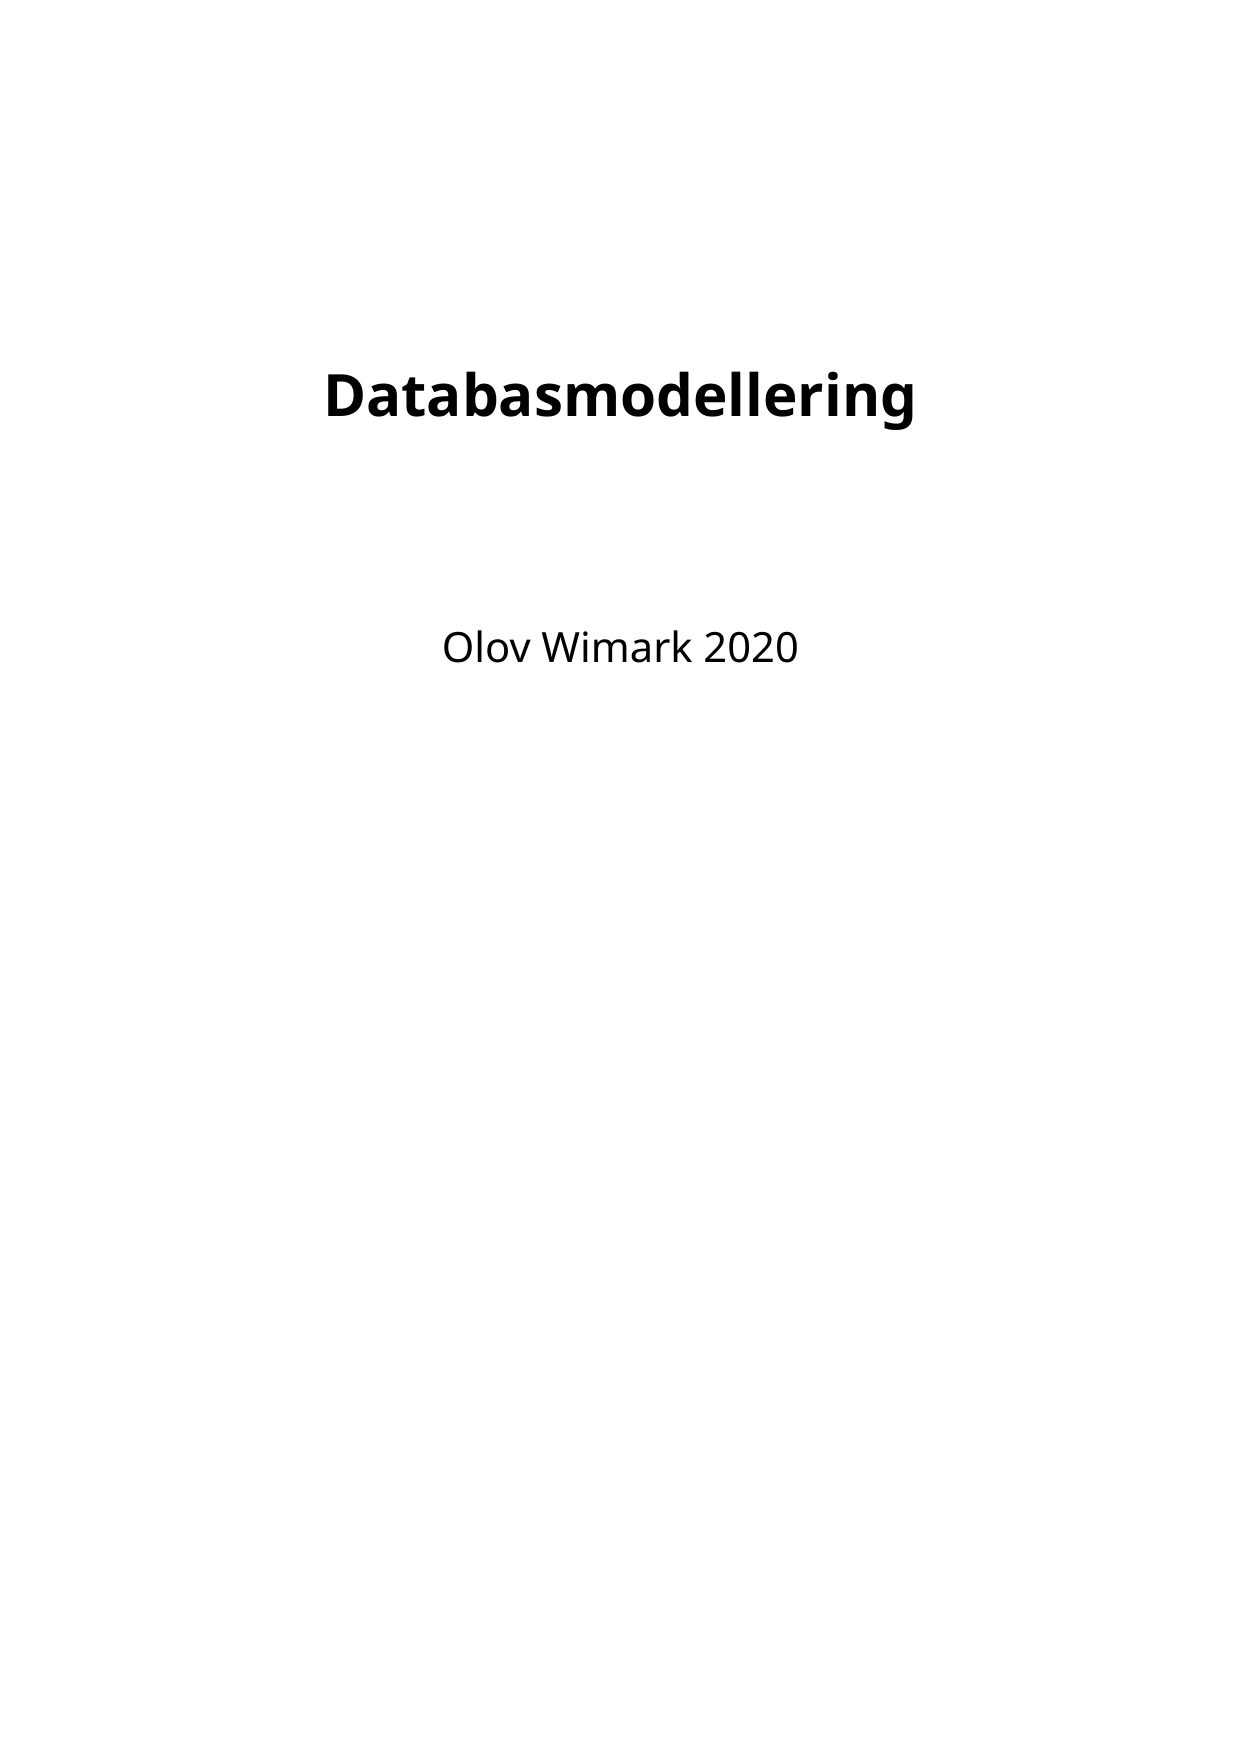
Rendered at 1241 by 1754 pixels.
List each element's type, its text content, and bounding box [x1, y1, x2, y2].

title Databasmodellering [118, 354, 1122, 434]
text Olov Wimark 2020 [118, 618, 1122, 675]
